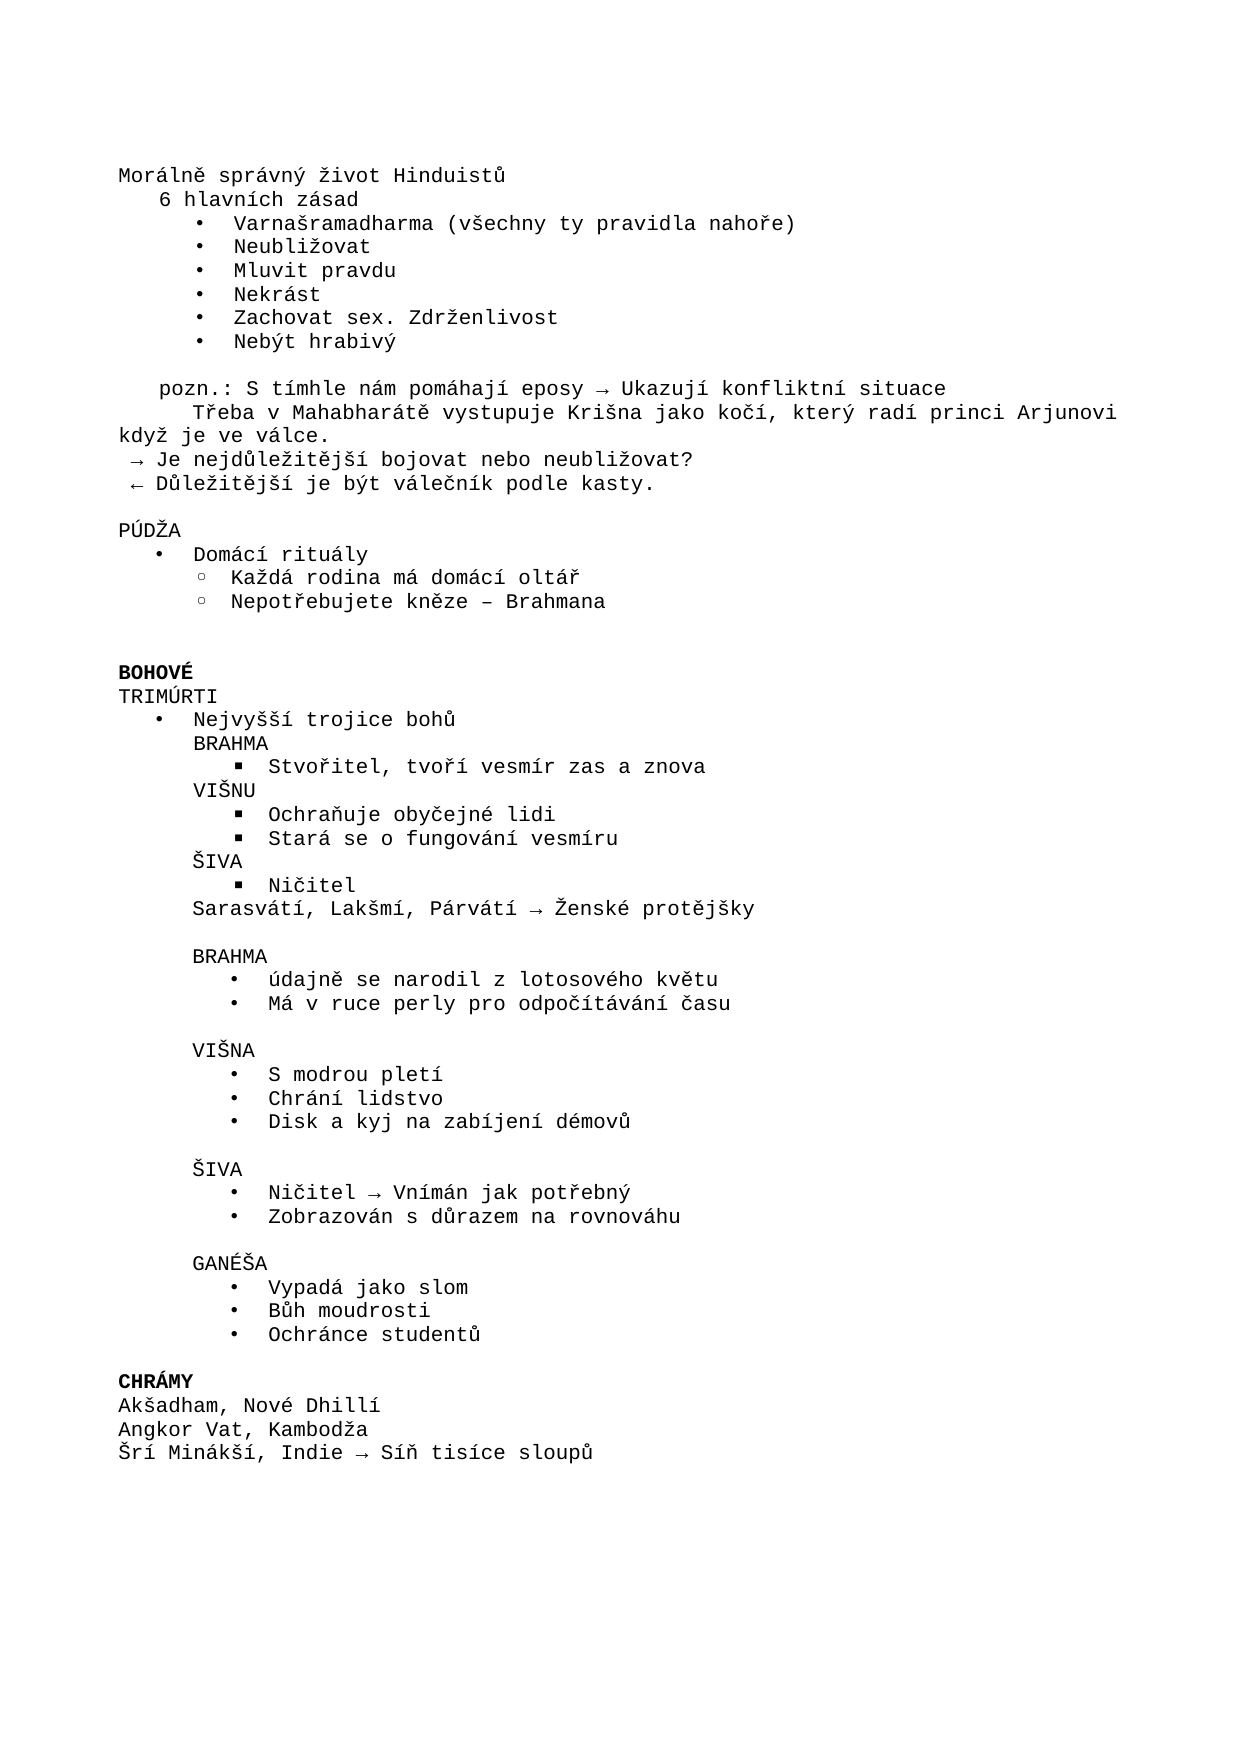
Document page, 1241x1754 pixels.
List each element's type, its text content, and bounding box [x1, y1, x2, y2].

text Sarasvátí, Lakšmí, Párvátí → Ženské protějšky [118, 898, 1122, 922]
list Ničitel → Vnímán jak potřebný [231, 1182, 1122, 1206]
list Ničitel [231, 875, 1122, 898]
text Morálně správný život Hinduistů [118, 165, 1122, 189]
text Angkor Vat, Kambodža [118, 1419, 1122, 1442]
list Bůh moudrosti [231, 1300, 1122, 1324]
list údajně se narodil z lotosového květu [231, 969, 1122, 993]
list Nepotřebujete kněze – Brahmana [193, 591, 1122, 615]
text ŠIVA [118, 1158, 1122, 1182]
list Chrání lidstvo [231, 1088, 1122, 1111]
list VIŠNU [156, 780, 1122, 804]
list Zachovat sex. Zdrženlivost [196, 307, 1122, 331]
text GANÉŠA [118, 1253, 1122, 1277]
text PÚDŽA [118, 520, 1122, 544]
list Nekrást [196, 284, 1122, 307]
list Ochránce studentů [231, 1324, 1122, 1348]
list Nebýt hrabivý [196, 331, 1122, 354]
list Domácí rituály [156, 544, 1122, 567]
text BOHOVÉ [118, 662, 1122, 686]
list Neubližovat [196, 236, 1122, 260]
list Nejvyšší trojice bohů [156, 709, 1122, 733]
list S modrou pletí [231, 1064, 1122, 1088]
text Třeba v Mahabharátě vystupuje Krišna jako kočí, který radí princi Arjunovi když je ve válce. → Je nejdůležitější bojovat nebo neubližovat? ← Důležitější je být válečník podle kasty. [118, 402, 1122, 496]
text ŠIVA [118, 851, 1122, 875]
list Stvořitel, tvoří vesmír zas a znova [231, 757, 1122, 780]
list Varnašramadharma (všechny ty pravidla nahoře) [196, 213, 1122, 236]
text Akšadham, Nové Dhillí [118, 1395, 1122, 1419]
text Šrí Minákší, Indie → Síň tisíce sloupů [118, 1442, 1122, 1466]
list Ochraňuje obyčejné lidi [231, 804, 1122, 827]
list BRAHMA [156, 733, 1122, 757]
list Zobrazován s důrazem na rovnováhu [231, 1206, 1122, 1229]
text BRAHMA [118, 946, 1122, 969]
list Má v ruce perly pro odpočítávání času [231, 993, 1122, 1017]
text VIŠNA [118, 1040, 1122, 1064]
text 6 hlavních zásad [118, 189, 1122, 213]
text pozn.: S tímhle nám pomáhají eposy → Ukazují konfliktní situace [118, 378, 1122, 402]
text CHRÁMY [118, 1371, 1122, 1395]
list Mluvit pravdu [196, 260, 1122, 284]
list Disk a kyj na zabíjení démovů [231, 1111, 1122, 1135]
text TRIMÚRTI [118, 686, 1122, 709]
list Každá rodina má domácí oltář [193, 567, 1122, 591]
list Vypadá jako slom [231, 1277, 1122, 1300]
list Stará se o fungování vesmíru [231, 827, 1122, 851]
